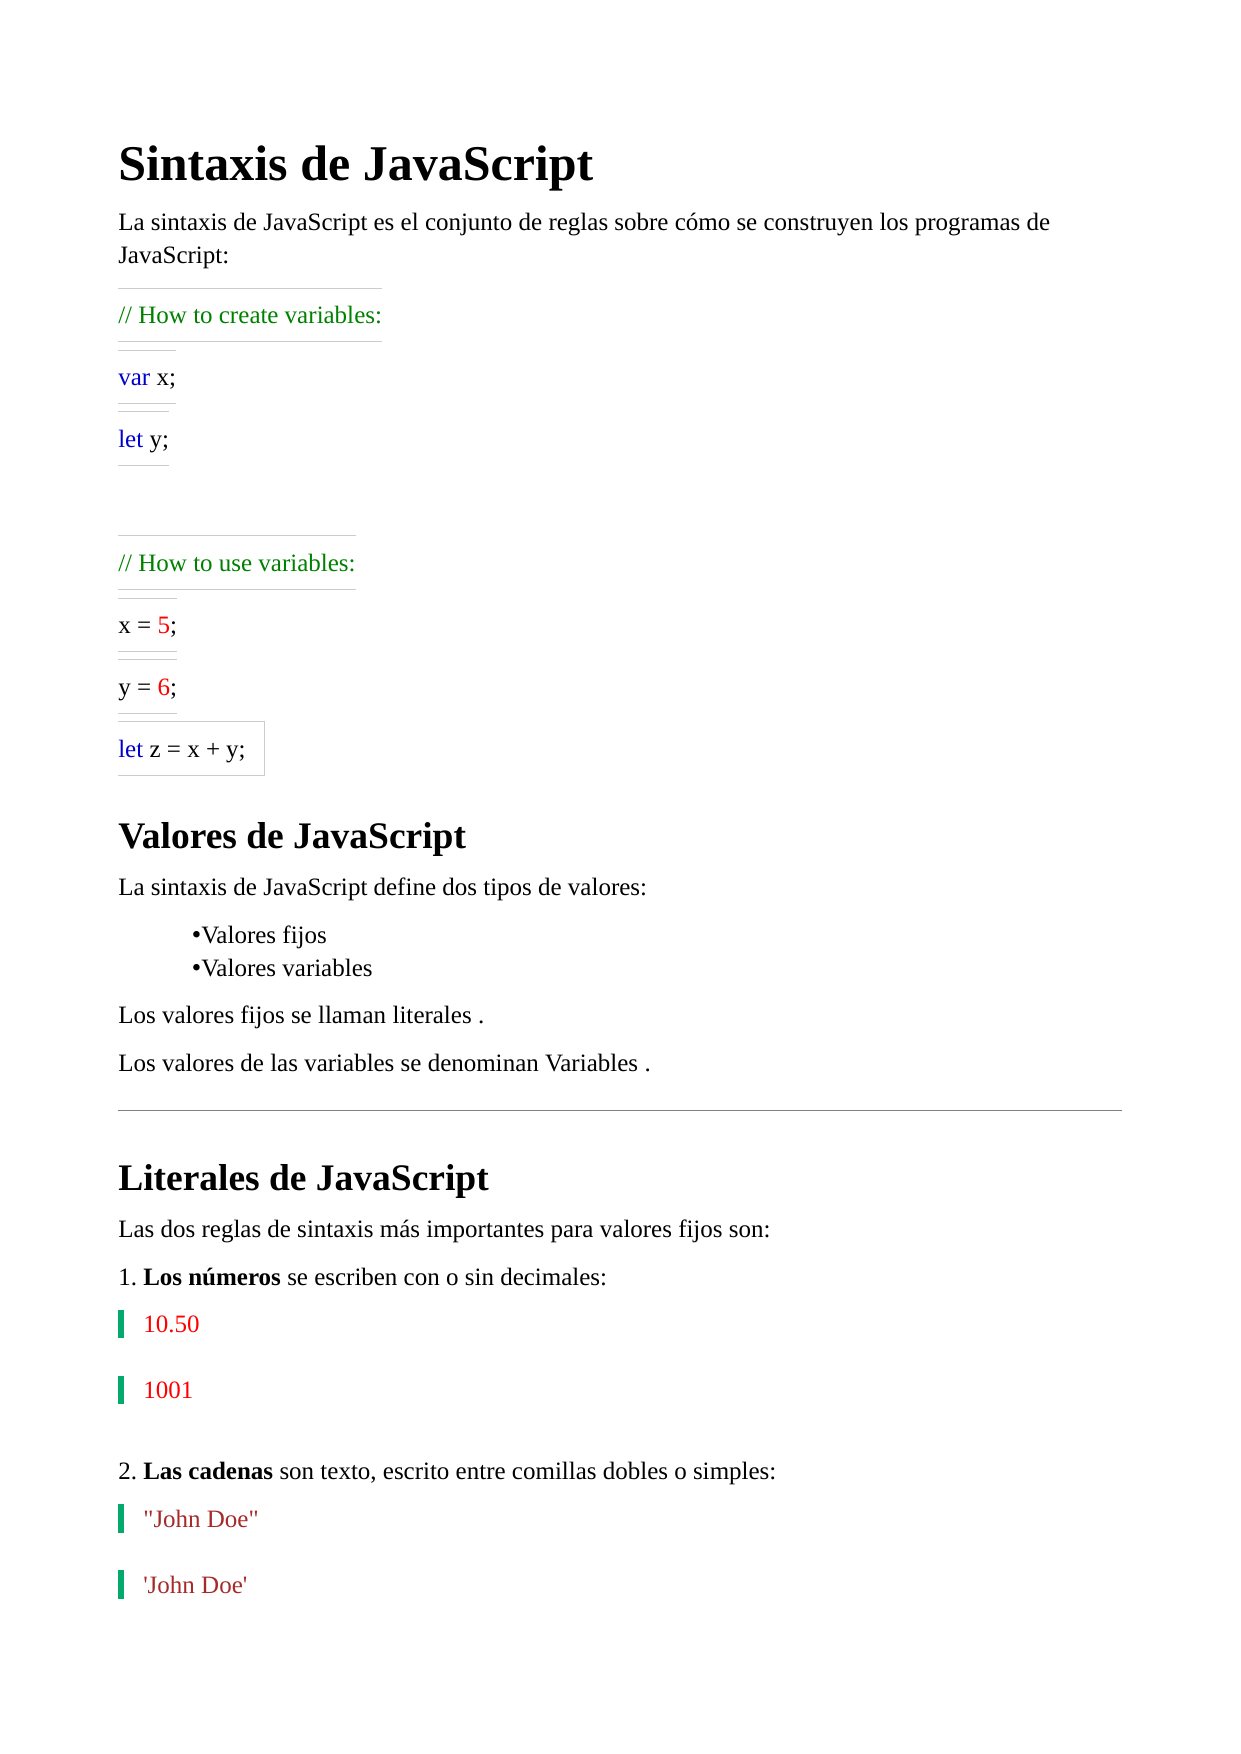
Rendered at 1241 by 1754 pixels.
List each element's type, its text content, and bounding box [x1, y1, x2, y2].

text La sintaxis de JavaScript es el conjunto de reglas sobre cómo se construyen los programas de JavaScript: [118, 207, 1122, 269]
text // How to create variables: var x; let y; // How to use variables: x = 5; y = 6; let z = x + y; [118, 287, 1122, 775]
text "John Doe" 'John Doe' [118, 1504, 1122, 1599]
text 10.50 1001 [118, 1309, 1122, 1404]
text 2. Las cadenas son texto, escrito entre comillas dobles o simples: [118, 1456, 1122, 1485]
text 1. Los números se escriben con o sin decimales: [118, 1262, 1122, 1291]
list Valores variables [118, 953, 1122, 982]
subtitle Valores de JavaScript [118, 813, 1122, 857]
text La sintaxis de JavaScript define dos tipos de valores: [118, 872, 1122, 901]
text Las dos reglas de sintaxis más importantes para valores fijos son: [118, 1214, 1122, 1243]
subtitle Literales de JavaScript [118, 1156, 1122, 1199]
subtitle Sintaxis de JavaScript [118, 134, 1122, 191]
list Valores fijos [118, 920, 1122, 949]
text Los valores de las variables se denominan Variables . [118, 1048, 1122, 1077]
text Los valores fijos se llaman literales . [118, 1001, 1122, 1029]
